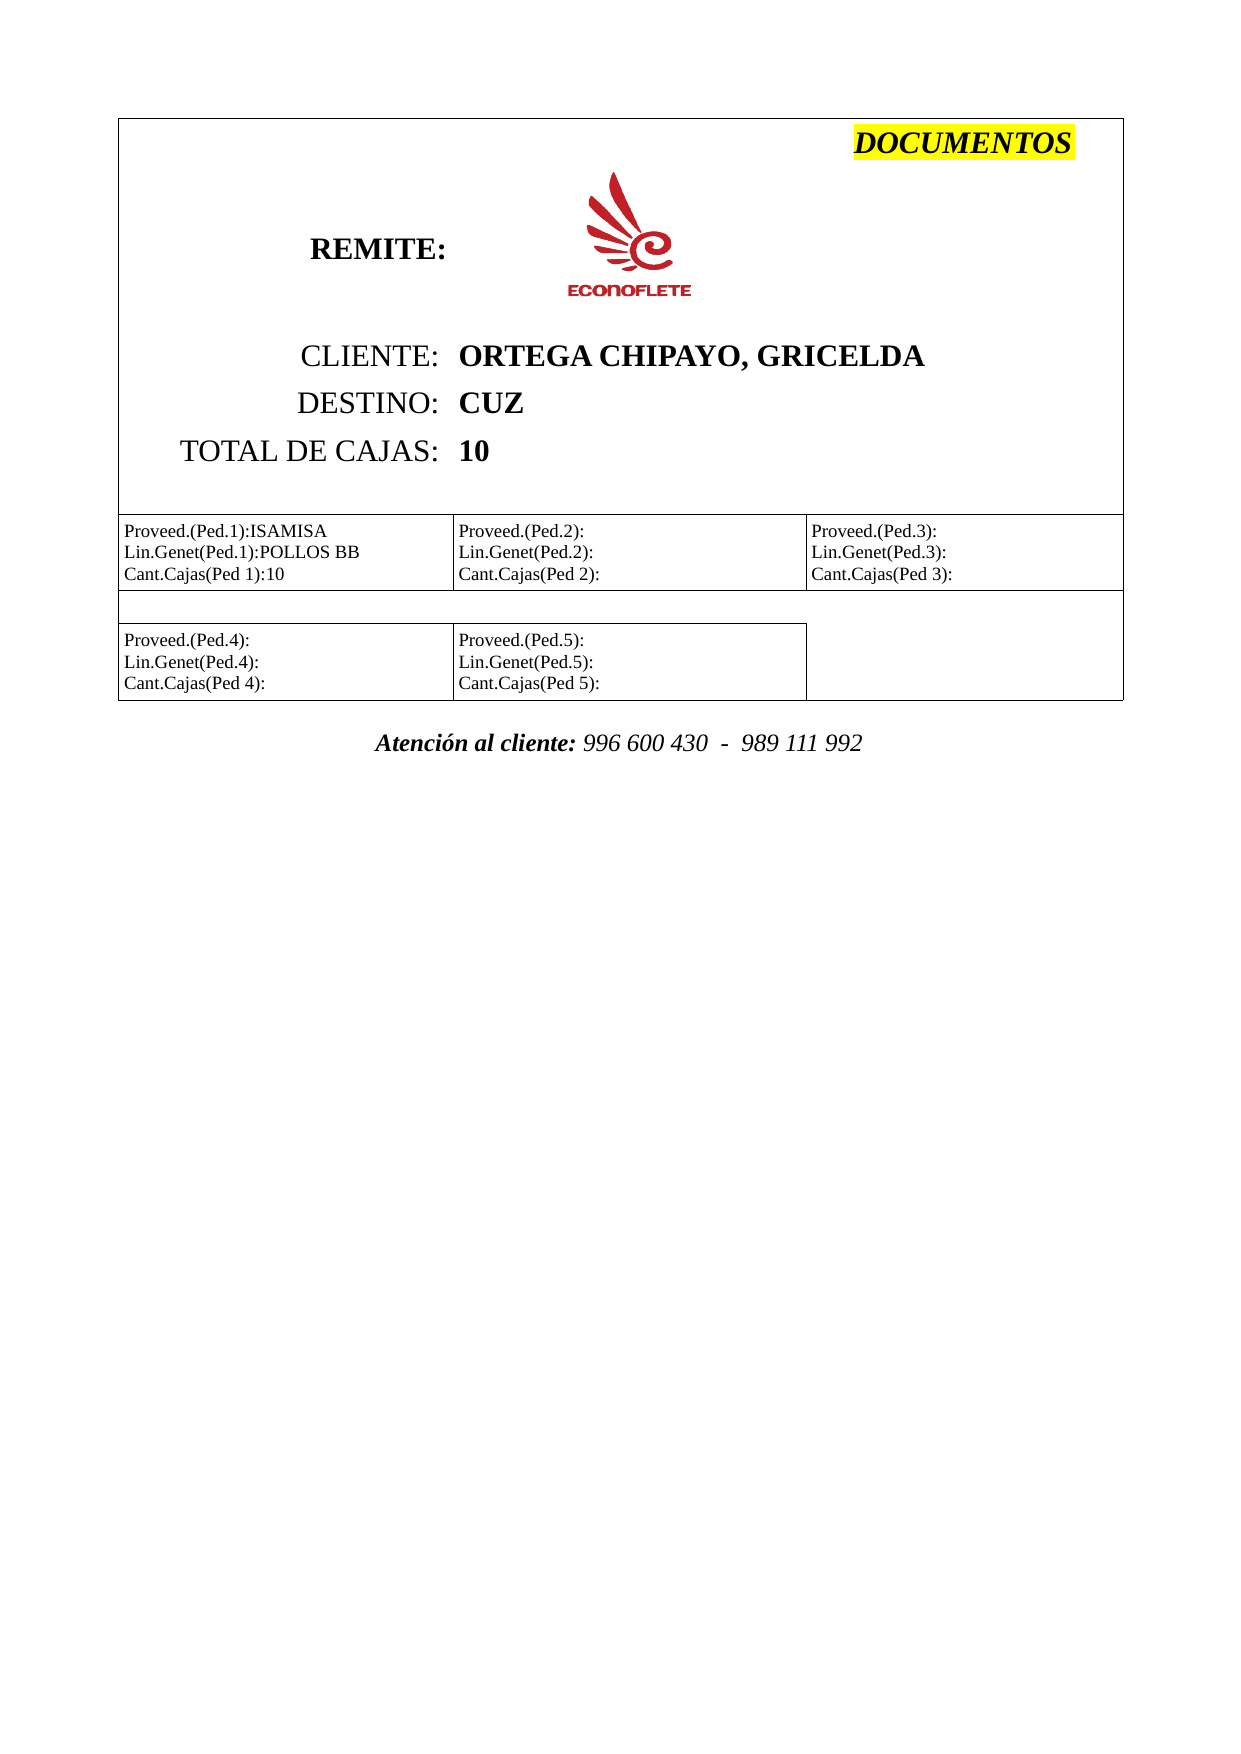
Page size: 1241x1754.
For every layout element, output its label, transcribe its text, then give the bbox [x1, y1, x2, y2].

table_cell DESTINO: [119, 379, 453, 426]
table_cell 10 [453, 426, 1123, 474]
table_cell [806, 474, 1123, 514]
table_header DOCUMENTOS [806, 119, 1123, 166]
table_cell CLIENTE: [119, 332, 453, 379]
table_header [119, 119, 453, 166]
picture [552, 171, 707, 297]
table_cell [119, 474, 453, 514]
table_cell Proveed.(Ped.3): Lin.Genet(Ped.3): Cant.Cajas(Ped 3): [807, 515, 1123, 590]
table_cell [453, 166, 806, 332]
table_header [453, 119, 806, 166]
table_cell [453, 474, 806, 514]
table_cell ORTEGA CHIPAYO, GRICELDA [453, 332, 1123, 379]
table_cell [806, 166, 1123, 332]
table_cell REMITE: [119, 166, 453, 332]
table_cell Proveed.(Ped.5): Lin.Genet(Ped.5): Cant.Cajas(Ped 5): [454, 624, 806, 699]
text Atención al cliente: 996 600 430 - 989 111 992 [118, 728, 1122, 757]
table_cell TOTAL DE CAJAS: [119, 426, 453, 474]
table_cell CUZ [453, 379, 806, 426]
table_cell [806, 379, 1123, 426]
table_cell Proveed.(Ped.1):ISAMISA Lin.Genet(Ped.1):POLLOS BB Cant.Cajas(Ped 1):10 [119, 515, 453, 590]
table_cell [806, 591, 1123, 623]
table_cell [119, 591, 453, 623]
table_cell Proveed.(Ped.2): Lin.Genet(Ped.2): Cant.Cajas(Ped 2): [454, 515, 806, 590]
table_cell [453, 591, 806, 623]
table_cell [807, 623, 1123, 699]
table_cell Proveed.(Ped.4): Lin.Genet(Ped.4): Cant.Cajas(Ped 4): [119, 624, 453, 699]
